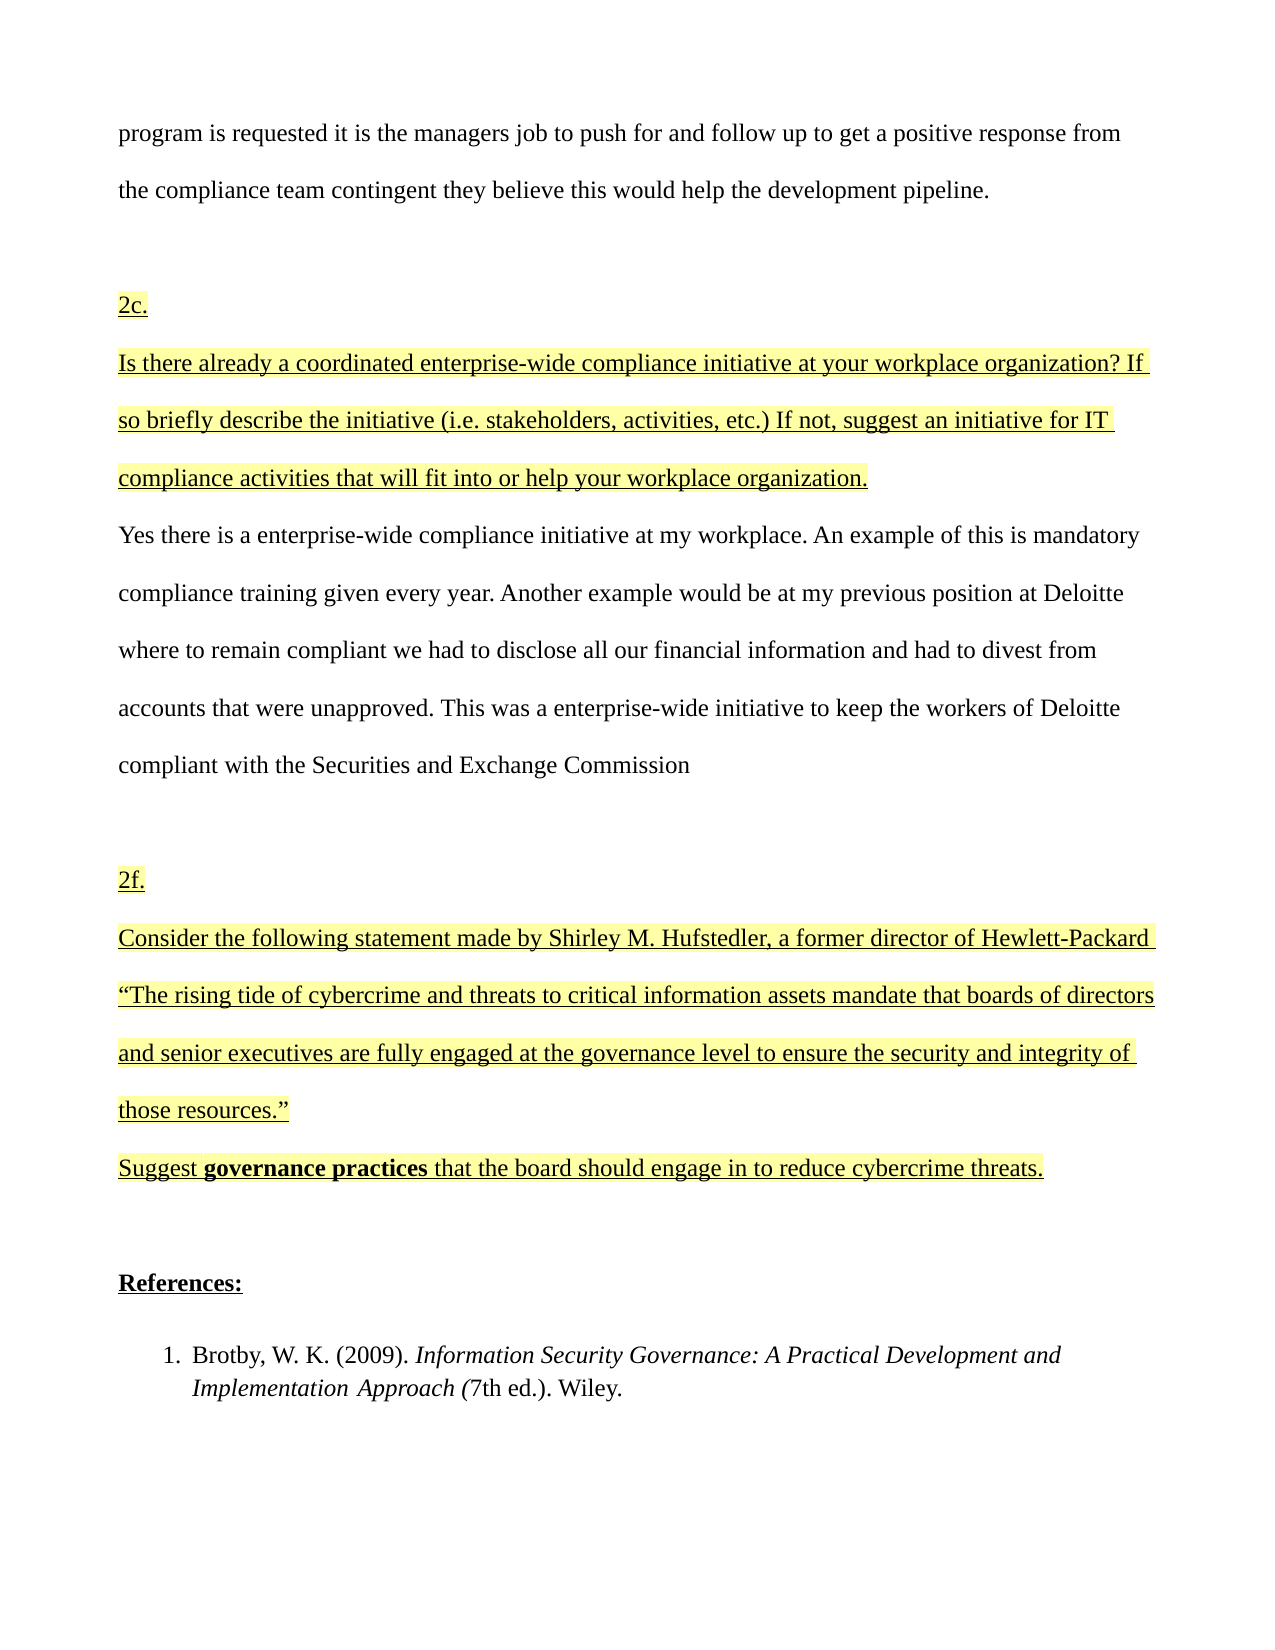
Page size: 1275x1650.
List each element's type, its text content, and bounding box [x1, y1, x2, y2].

text program is requested it is the managers job to push for and follow up to get a positive response from the compliance team contingent they believe this would help the development pipeline. [118, 118, 1157, 204]
text “The rising tide of cybercrime and threats to critical information assets mandate that boards of directors and senior executives are fully engaged at the governance level to ensure the security and integrity of those resources.” [118, 981, 1157, 1124]
text 2c. [118, 291, 1157, 319]
text Yes there is a enterprise-wide compliance initiative at my workplace. An example of this is mandatory compliance training given every year. Another example would be at my previous position at Deloitte where to remain compliant we had to disclose all our financial information and had to divest from accounts that were unapproved. This was a enterprise-wide initiative to keep the workers of Deloitte compliant with the Securities and Exchange Commission [118, 521, 1157, 779]
text Suggest governance practices that the board should engage in to reduce cybercrime threats. [118, 1153, 1157, 1182]
text Is there already a coordinated enterprise-wide compliance initiative at your workplace organization? If so briefly describe the initiative (i.e. stakeholders, activities, etc.) If not, suggest an initiative for IT compliance activities that will fit into or help your workplace organization. [118, 348, 1157, 492]
text References: [118, 1268, 1157, 1297]
list Brotby, W. K. (2009). Information Security Governance: A Practical Development and Implementation Approach (7th ed.). Wiley. [162, 1340, 1157, 1402]
text Consider the following statement made by Shirley M. Hufstedler, a former director of Hewlett-Packard [118, 923, 1157, 952]
text 2f. [118, 866, 1157, 894]
